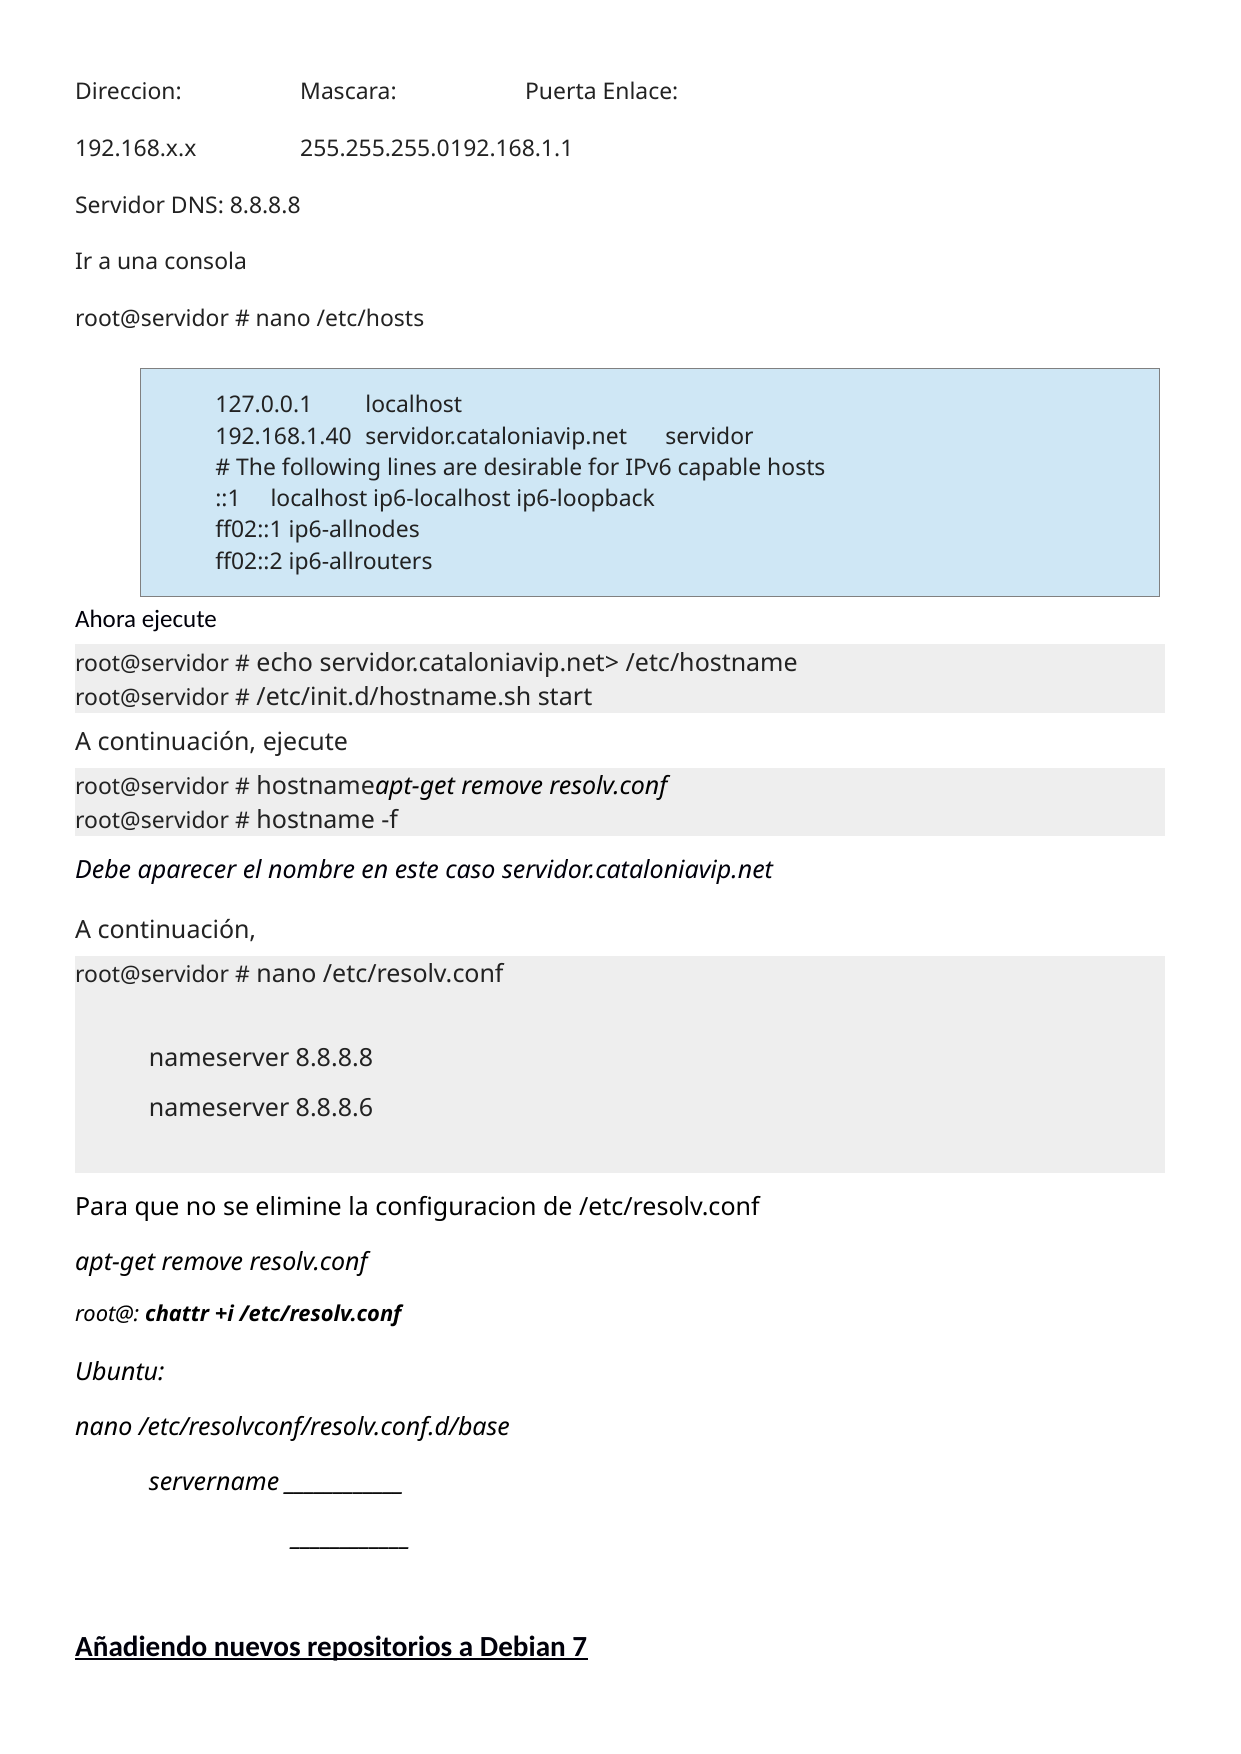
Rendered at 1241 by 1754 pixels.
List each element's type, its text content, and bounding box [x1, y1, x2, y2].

text root@servidor # nano /etc/resolv.conf [75, 956, 1165, 1024]
text apt-get remove resolv.conf [75, 1243, 1165, 1278]
text root@servidor # hostnameapt-get remove resolv.conf root@servidor # hostname -f [75, 768, 1165, 836]
text root@servidor # echo servidor.cataloniavip.net> /etc/hostname root@servidor # /etc/init.d/hostname.sh start [75, 644, 1165, 713]
text Añadiendo nuevos repositorios a Debian 7 [75, 1628, 1165, 1663]
text Para que no se elimine la configuracion de /etc/resolv.conf [75, 1189, 1165, 1223]
text Debe aparecer el nombre en este caso servidor.cataloniavip.net [75, 851, 1165, 885]
text 192.168.x.x 255.255.255.0 192.168.1.1 [75, 132, 1165, 163]
text A continuación, ejecute [75, 723, 1165, 757]
text Ir a una consola [75, 245, 1165, 277]
text servername ____________ [75, 1463, 1165, 1497]
text nameserver 8.8.8.6 [75, 1089, 1165, 1123]
text Ubuntu: [75, 1353, 1165, 1387]
text Servidor DNS: 8.8.8.8 [75, 188, 1165, 220]
text Ahora ejecute [75, 604, 1165, 634]
text root@: chattr +i /etc/resolv.conf [75, 1298, 1165, 1328]
text ____________ [75, 1518, 1165, 1552]
text Direccion: Mascara: Puerta Enlace: [75, 75, 1165, 106]
text root@servidor # nano /etc/hosts [75, 302, 1165, 333]
text A continuación, [75, 911, 1165, 945]
text nameserver 8.8.8.8 [75, 1039, 1165, 1074]
text nano /etc/resolvconf/resolv.conf.d/base [75, 1408, 1165, 1442]
